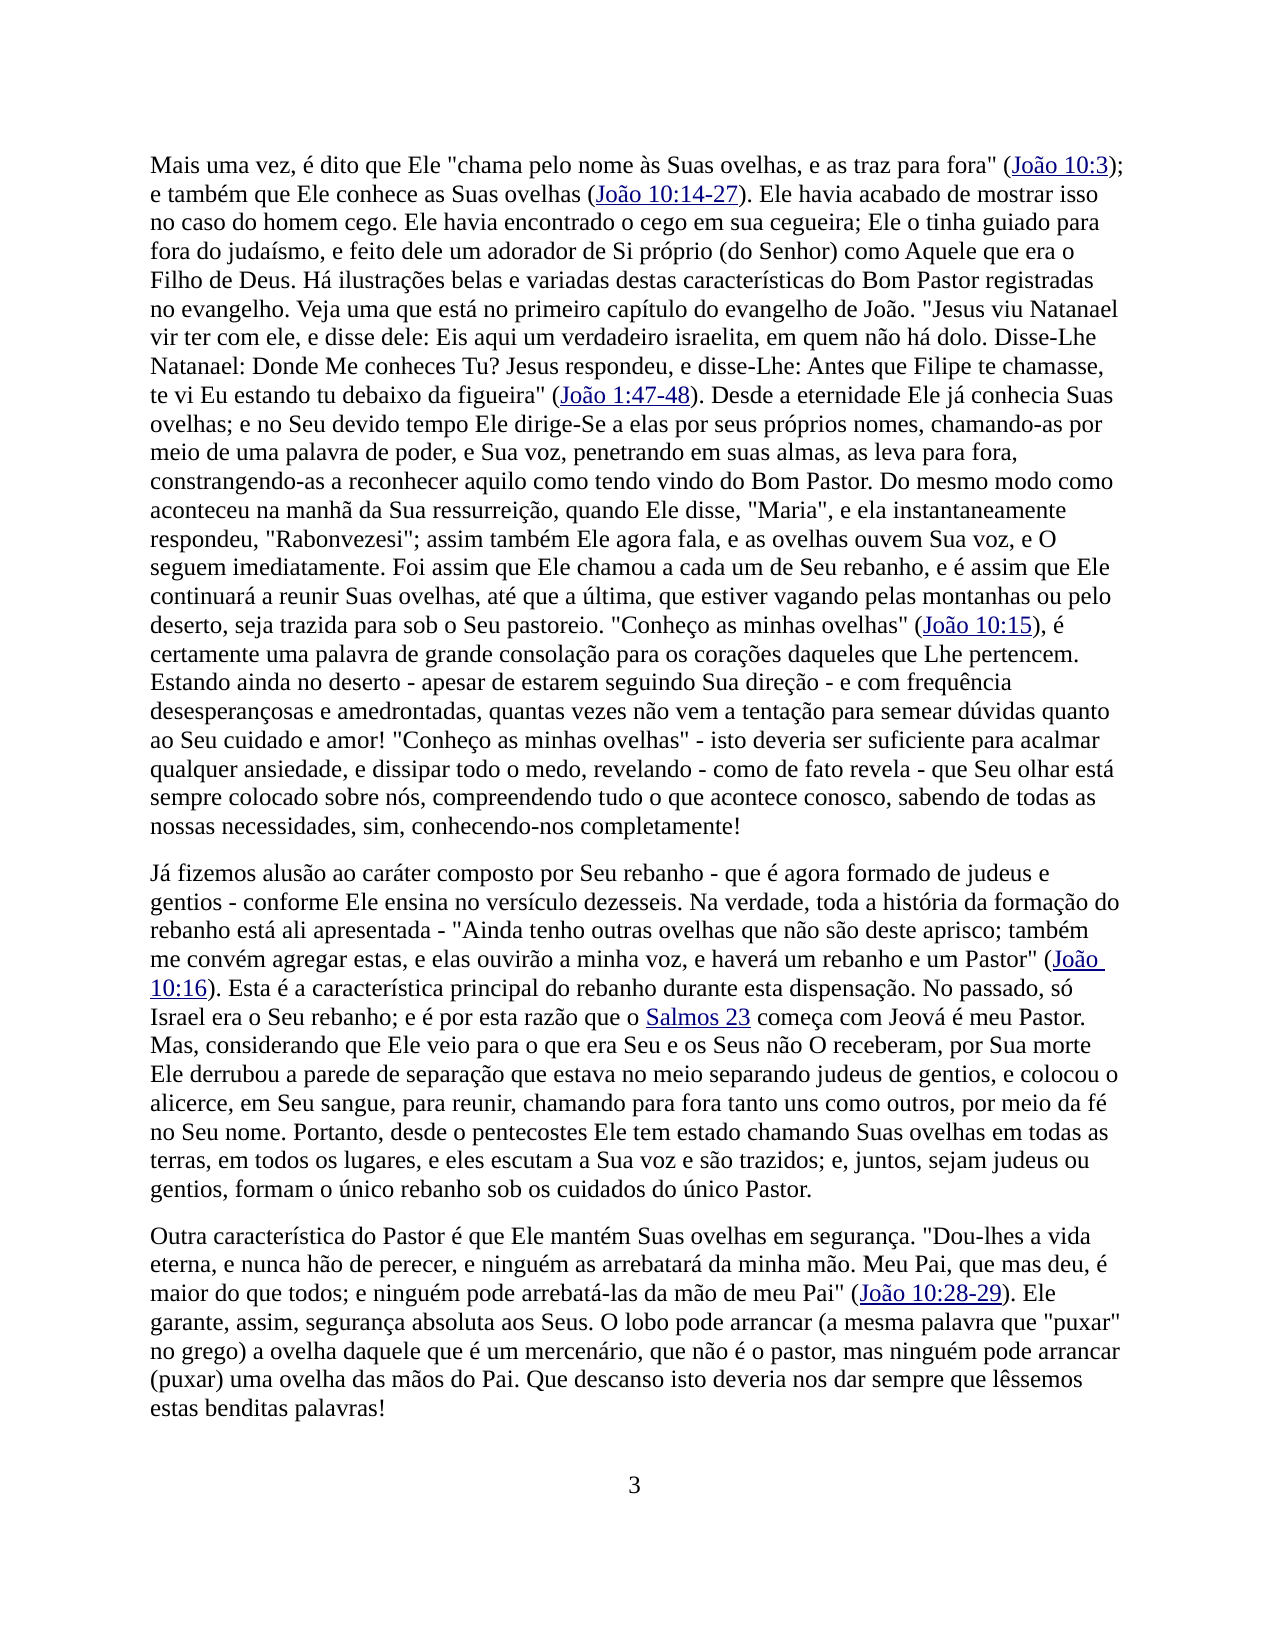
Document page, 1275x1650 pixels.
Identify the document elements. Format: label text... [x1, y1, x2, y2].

text Já fizemos alusão ao caráter composto por Seu rebanho - que é agora formado de judeus e gentios - conforme Ele ensina no versículo dezesseis. Na verdade, toda a história da formação do rebanho está ali apresentada - "Ainda tenho outras ovelhas que não são deste aprisco; também me convém agregar estas, e elas ouvirão a minha voz, e haverá um rebanho e um Pastor" (João 10:16). Esta é a característica principal do rebanho durante esta dispensação. No passado, só Israel era o Seu rebanho; e é por esta razão que o Salmos 23 começa com Jeová é meu Pastor. Mas, considerando que Ele veio para o que era Seu e os Seus não O receberam, por Sua morte Ele derrubou a parede de separação que estava no meio separando judeus de gentios, e colocou o alicerce, em Seu sangue, para reunir, chamando para fora tanto uns como outros, por meio da fé no Seu nome. Portanto, desde o pentecostes Ele tem estado chamando Suas ovelhas em todas as terras, em todos os lugares, e eles escutam a Sua voz e são trazidos; e, juntos, sejam judeus ou gentios, formam o único rebanho sob os cuidados do único Pastor. [150, 858, 1125, 1203]
text Mais uma vez, é dito que Ele "chama pelo nome às Suas ovelhas, e as traz para fora" (João 10:3); e também que Ele conhece as Suas ovelhas (João 10:14-27). Ele havia acabado de mostrar isso no caso do homem cego. Ele havia encontrado o cego em sua cegueira; Ele o tinha guiado para fora do judaísmo, e feito dele um adorador de Si próprio (do Senhor) como Aquele que era o Filho de Deus. Há ilustrações belas e variadas destas características do Bom Pastor registradas no evangelho. Veja uma que está no primeiro capítulo do evangelho de João. "Jesus viu Natanael vir ter com ele, e disse dele: Eis aqui um verdadeiro israelita, em quem não há dolo. Disse-Lhe Natanael: Donde Me conheces Tu? Jesus respondeu, e disse-Lhe: Antes que Filipe te chamasse, te vi Eu estando tu debaixo da figueira" (João 1:47-48). Desde a eternidade Ele já conhecia Suas ovelhas; e no Seu devido tempo Ele dirige-Se a elas por seus próprios nomes, chamando-as por meio de uma palavra de poder, e Sua voz, penetrando em suas almas, as leva para fora, constrangendo-as a reconhecer aquilo como tendo vindo do Bom Pastor. Do mesmo modo como aconteceu na manhã da Sua ressurreição, quando Ele disse, "Maria", e ela instantaneamente respondeu, "Rabonvezesi"; assim também Ele agora fala, e as ovelhas ouvem Sua voz, e O seguem imediatamente. Foi assim que Ele chamou a cada um de Seu rebanho, e é assim que Ele continuará a reunir Suas ovelhas, até que a última, que estiver vagando pelas montanhas ou pelo deserto, seja trazida para sob o Seu pastoreio. "Conheço as minhas ovelhas" (João 10:15), é certamente uma palavra de grande consolação para os corações daqueles que Lhe pertencem. Estando ainda no deserto - apesar de estarem seguindo Sua direção - e com frequência desesperançosas e amedrontadas, quantas vezes não vem a tentação para semear dúvidas quanto ao Seu cuidado e amor! "Conheço as minhas ovelhas" - isto deveria ser suficiente para acalmar qualquer ansiedade, e dissipar todo o medo, revelando - como de fato revela - que Seu olhar está sempre colocado sobre nós, compreendendo tudo o que acontece conosco, sabendo de todas as nossas necessidades, sim, conhecendo-nos completamente! [150, 150, 1125, 840]
text Outra característica do Pastor é que Ele mantém Suas ovelhas em segurança. "Dou-lhes a vida eterna, e nunca hão de perecer, e ninguém as arrebatará da minha mão. Meu Pai, que mas deu, é maior do que todos; e ninguém pode arrebatá-las da mão de meu Pai" (João 10:28-29). Ele garante, assim, segurança absoluta aos Seus. O lobo pode arrancar (a mesma palavra que "puxar" no grego) a ovelha daquele que é um mercenário, que não é o pastor, mas ninguém pode arrancar (puxar) uma ovelha das mãos do Pai. Que descanso isto deveria nos dar sempre que lêssemos estas benditas palavras! [150, 1221, 1125, 1422]
